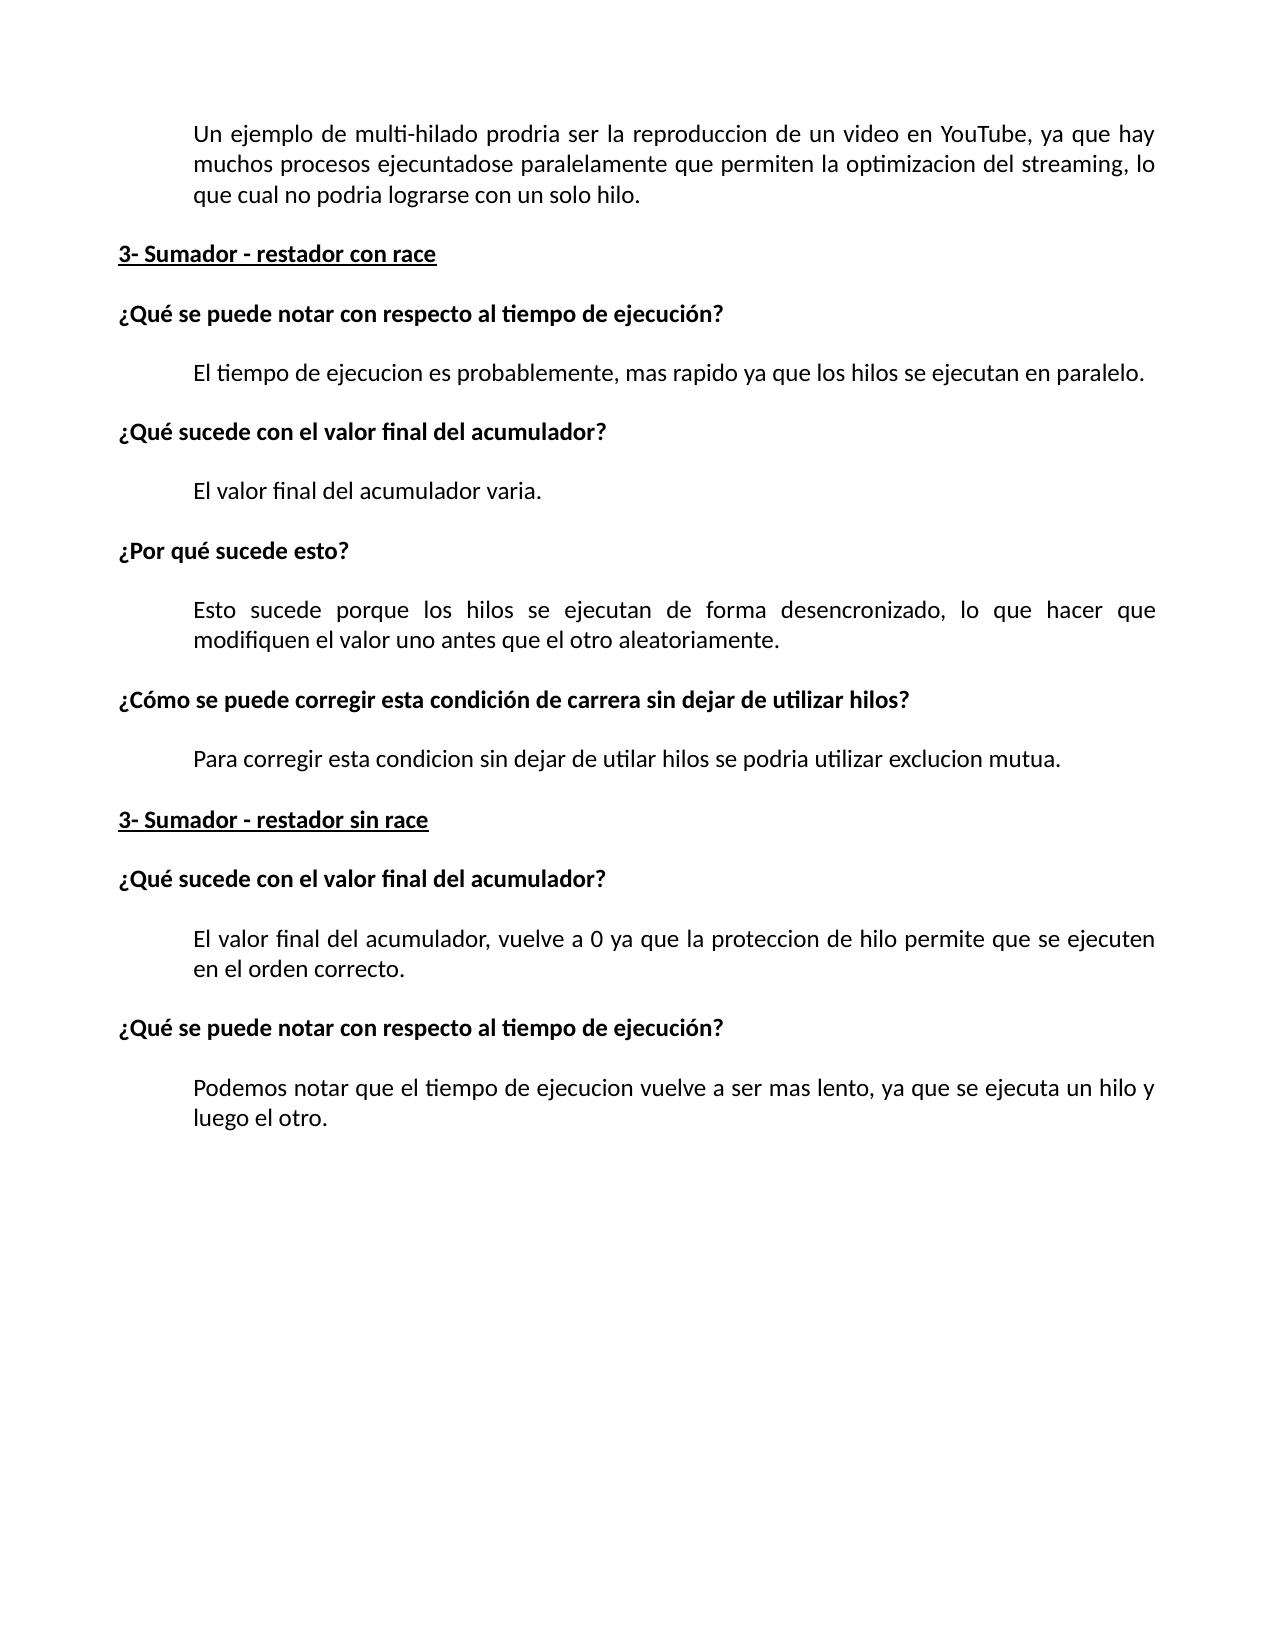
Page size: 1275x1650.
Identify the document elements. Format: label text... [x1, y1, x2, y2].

text 3- Sumador - restador con race [118, 238, 1157, 269]
list Podemos notar que el tiempo de ejecucion vuelve a ser mas lento, ya que se ejecuta un hilo y luego el otro. [156, 1072, 1157, 1133]
list Un ejemplo de multi-hilado prodria ser la reproduccion de un video en YouTube, ya que hay muchos procesos ejecuntadose paralelamente que permiten la optimizacion del streaming, lo que cual no podria lograrse con un solo hilo. [156, 118, 1157, 210]
text 3- Sumador - restador sin race [118, 804, 1157, 835]
list Para corregir esta condicion sin dejar de utilar hilos se podria utilizar exclucion mutua. [156, 743, 1157, 774]
text ¿Qué se puede notar con respecto al tiempo de ejecución? [118, 298, 1157, 328]
list El tiempo de ejecucion es probablemente, mas rapido ya que los hilos se ejecutan en paralelo. [156, 357, 1157, 387]
text ¿Cómo se puede corregir esta condición de carrera sin dejar de utilizar hilos? [118, 684, 1157, 714]
list El valor final del acumulador, vuelve a 0 ya que la proteccion de hilo permite que se ejecuten en el orden correcto. [156, 923, 1157, 984]
text ¿Qué sucede con el valor final del acumulador? [118, 863, 1157, 894]
text ¿Qué se puede notar con respecto al tiempo de ejecución? [118, 1012, 1157, 1043]
list El valor final del acumulador varia. [156, 476, 1157, 506]
text ¿Por qué sucede esto? [118, 535, 1157, 565]
text ¿Qué sucede con el valor final del acumulador? [118, 416, 1157, 447]
list Esto sucede porque los hilos se ejecutan de forma desencronizado, lo que hacer que modifiquen el valor uno antes que el otro aleatoriamente. [156, 594, 1157, 655]
